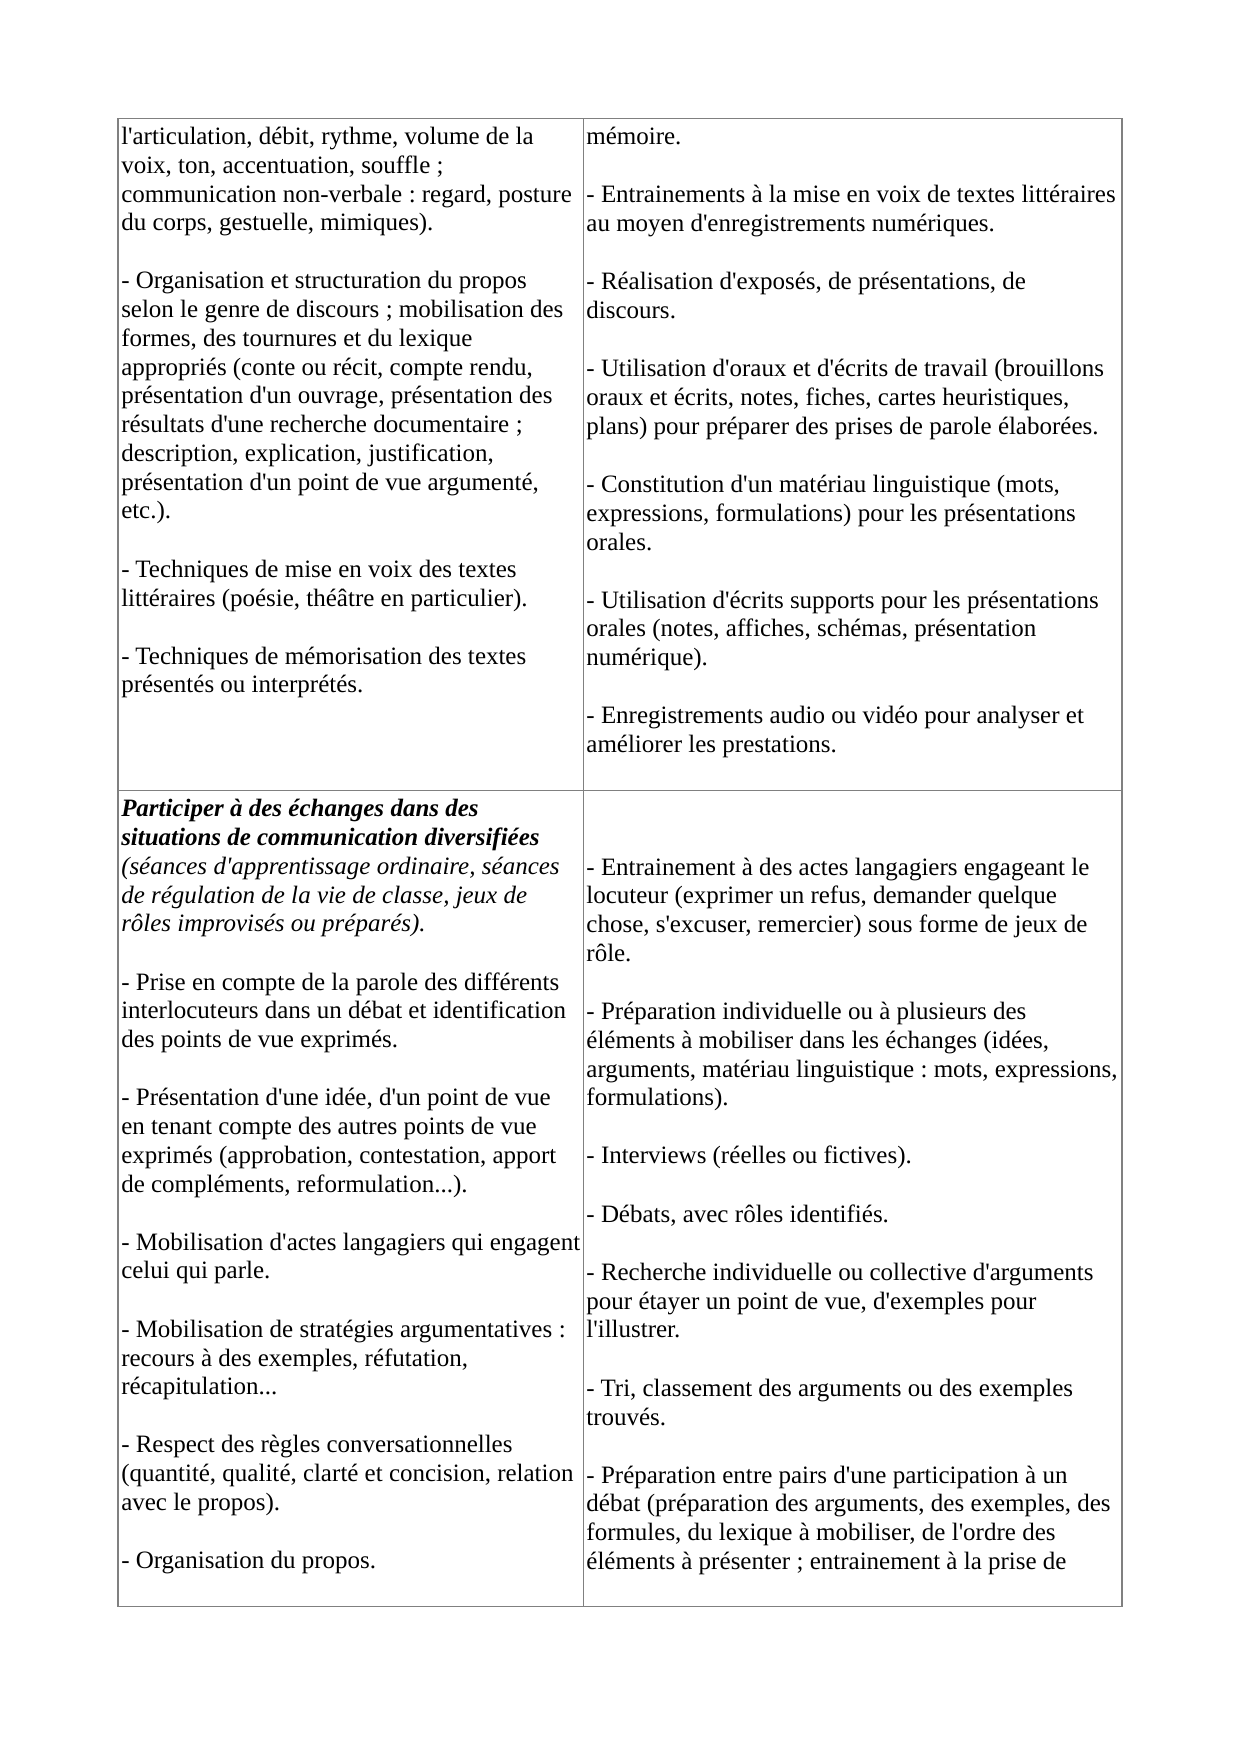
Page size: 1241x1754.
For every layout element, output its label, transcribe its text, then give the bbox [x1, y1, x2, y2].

table_cell l'articulation, débit, rythme, volume de la voix, ton, accentuation, souffle ; communication non-verbale : regard, posture du corps, gestuelle, mimiques). - Organisation et structuration du propos selon le genre de discours ; mobilisation des formes, des tournures et du lexique appropriés (conte ou récit, compte rendu, présentation d'un ouvrage, présentation des résultats d'une recherche documentaire ; description, explication, justification, présentation d'un point de vue argumenté, etc.). - Techniques de mise en voix des textes littéraires (poésie, théâtre en particulier). - Techniques de mémorisation des textes présentés ou interprétés. [119, 119, 583, 790]
table_cell mémoire. - Entrainements à la mise en voix de textes littéraires au moyen d'enregistrements numériques. - Réalisation d'exposés, de présentations, de discours. - Utilisation d'oraux et d'écrits de travail (brouillons oraux et écrits, notes, fiches, cartes heuristiques, plans) pour préparer des prises de parole élaborées. - Constitution d'un matériau linguistique (mots, expressions, formulations) pour les présentations orales. - Utilisation d'écrits supports pour les présentations orales (notes, affiches, schémas, présentation numérique). - Enregistrements audio ou vidéo pour analyser et améliorer les prestations. [584, 119, 1121, 790]
table_cell - Entrainement à des actes langagiers engageant le locuteur (exprimer un refus, demander quelque chose, s'excuser, remercier) sous forme de jeux de rôle. - Préparation individuelle ou à plusieurs des éléments à mobiliser dans les échanges (idées, arguments, matériau linguistique : mots, expressions, formulations). - Interviews (réelles ou fictives). - Débats, avec rôles identifiés. - Recherche individuelle ou collective d'arguments pour étayer un point de vue, d'exemples pour l'illustrer. - Tri, classement des arguments ou des exemples trouvés. - Préparation entre pairs d'une participation à un débat (préparation des arguments, des exemples, des formules, du lexique à mobiliser, de l'ordre des éléments à présenter ; entrainement à la prise de [584, 791, 1121, 1606]
table_cell Participer à des échanges dans des situations de communication diversifiées (séances d'apprentissage ordinaire, séances de régulation de la vie de classe, jeux de rôles improvisés ou préparés). - Prise en compte de la parole des différents interlocuteurs dans un débat et identification des points de vue exprimés. - Présentation d'une idée, d'un point de vue en tenant compte des autres points de vue exprimés (approbation, contestation, apport de compléments, reformulation...). - Mobilisation d'actes langagiers qui engagent celui qui parle. - Mobilisation de stratégies argumentatives : recours à des exemples, réfutation, récapitulation... - Respect des règles conversationnelles (quantité, qualité, clarté et concision, relation avec le propos). - Organisation du propos. [119, 791, 583, 1606]
